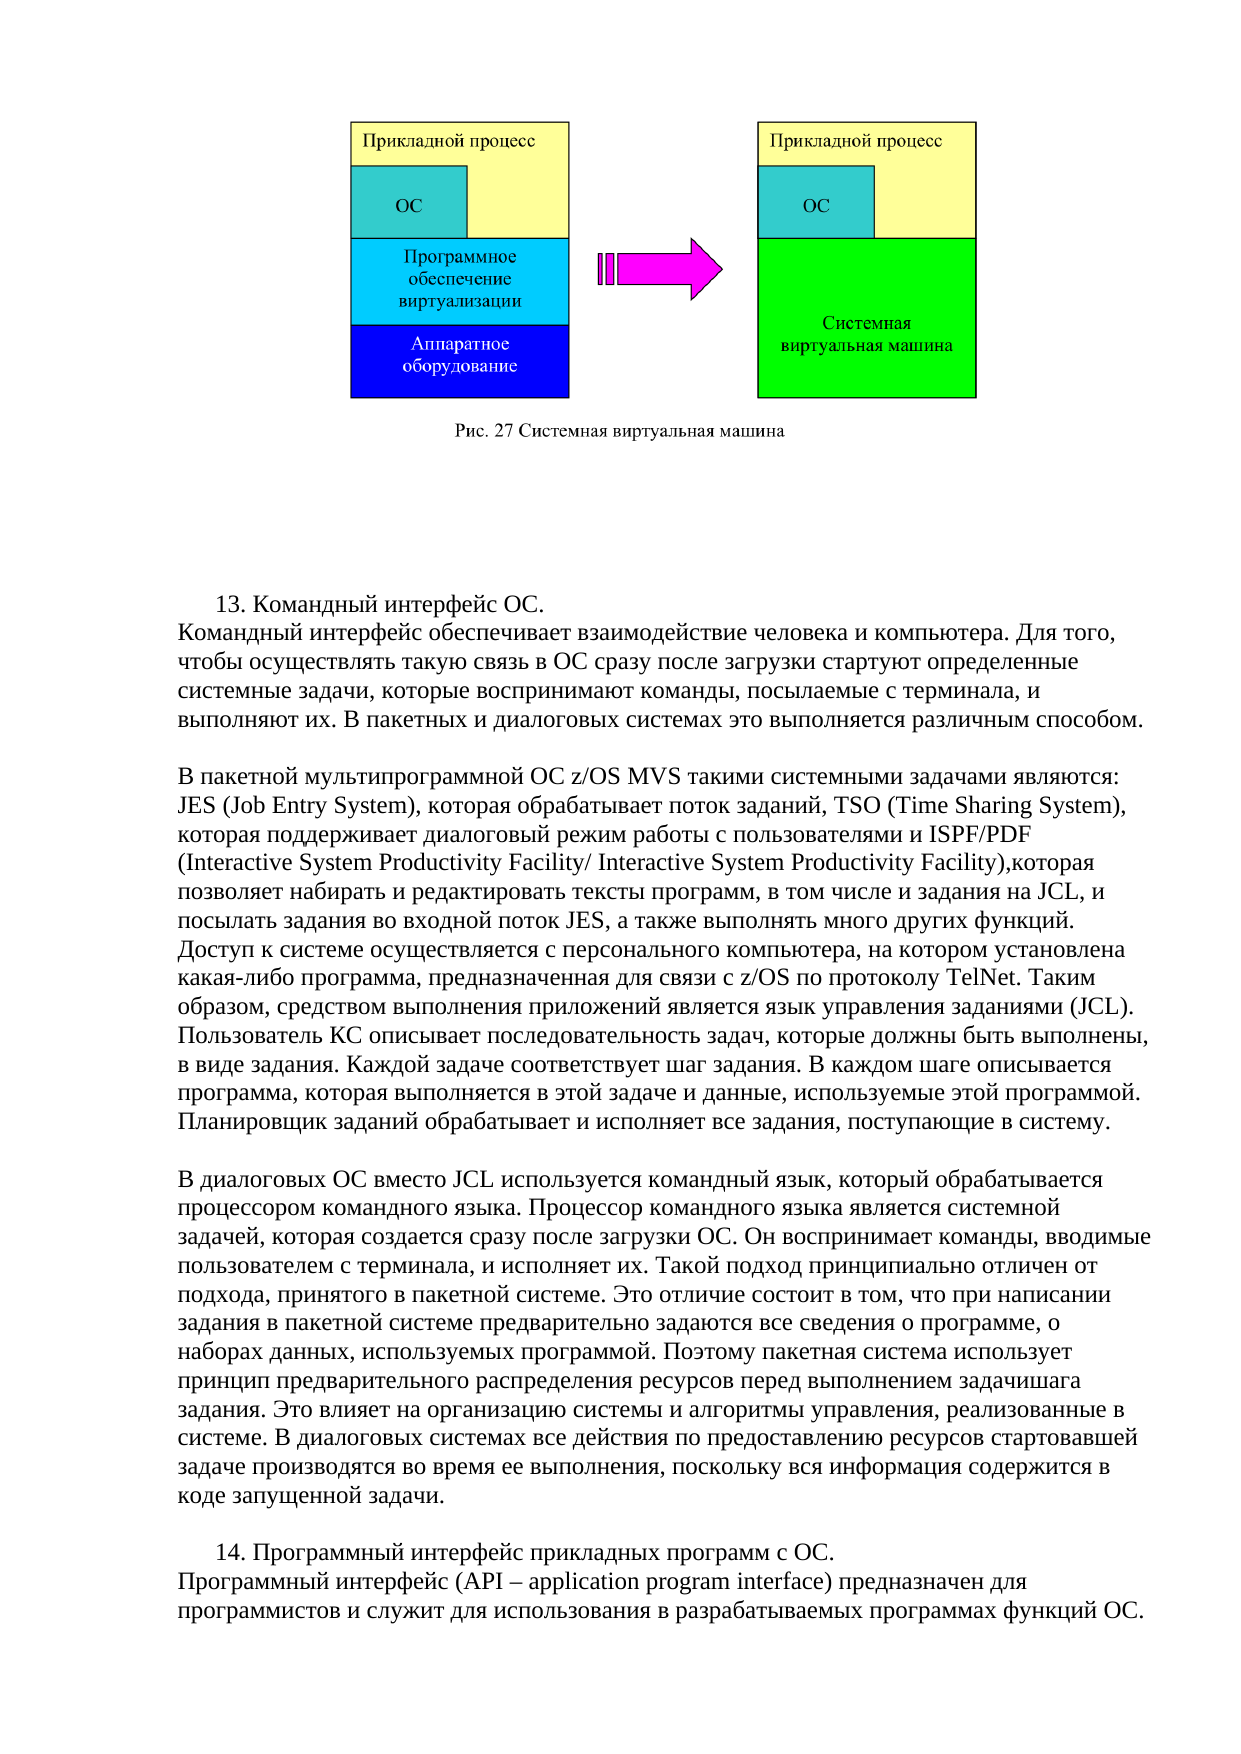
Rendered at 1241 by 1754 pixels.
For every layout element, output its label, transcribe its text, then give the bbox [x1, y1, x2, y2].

text В диалоговых ОС вместо JCL используется командный язык, который обрабатывается процессором командного языка. Процессор командного языка является системной задачей, которая создается сразу после загрузки ОС. Он воспринимает команды, вводимые пользователем с терминала, и исполняет их. Такой подход принципиально отличен от подхода, принятого в пакетной системе. Это отличие состоит в том, что при написании задания в пакетной системе предварительно задаются все сведения о программе, о наборах данных, используемых программой. Поэтому пакетная система использует принцип предварительного распределения ресурсов перед выполнением задачишага задания. Это влияет на организацию системы и алгоритмы управления, реализованные в системе. В диалоговых системах все действия по предоставлению ресурсов стартовавшей задаче производятся во время ее выполнения, поскольку вся информация содержится в коде запущенной задачи. [177, 1164, 1152, 1509]
list Программный интерфейс прикладных программ с ОС. [215, 1537, 1152, 1566]
text Программный интерфейс (API – application program interface) предназначен для программистов и служит для использования в разрабатываемых программах функций ОС. [177, 1566, 1152, 1624]
list Командный интерфейс ОС. [215, 589, 1152, 617]
text Командный интерфейс обеспечивает взаимодействие человека и компьютера. Для того, чтобы осуществлять такую связь в ОС сразу после загрузки стартуют определенные системные задачи, которые воспринимают команды, посылаемые с терминала, и выполняют их. В пакетных и диалоговых системах это выполняется различным способом. [177, 617, 1152, 732]
picture [347, 118, 982, 445]
text В пакетной мультипрограммной ОС z/OS MVS такими системными задачами являются: JES (Job Entry System), которая обрабатывает поток заданий, TSO (Time Sharing System), которая поддерживает диалоговый режим работы с пользователями и ISPF/PDF (Interactive System Productivity Facility/ Interactive System Productivity Facility),которая позволяет набирать и редактировать тексты программ, в том числе и задания на JCL, и посылать задания во входной поток JES, а также выполнять много других функций. Доступ к системе осуществляется с персонального компьютера, на котором установлена какая-либо программа, предназначенная для связи с z/OS по протоколу TelNet. Таким образом, средством выполнения приложений является язык управления заданиями (JCL). Пользователь КС описывает последовательность задач, которые должны быть выполнены, в виде задания. Каждой задаче соответствует шаг задания. В каждом шаге описывается программа, которая выполняется в этой задаче и данные, используемые этой программой. Планировщик заданий обрабатывает и исполняет все задания, поступающие в систему. [177, 761, 1152, 1135]
